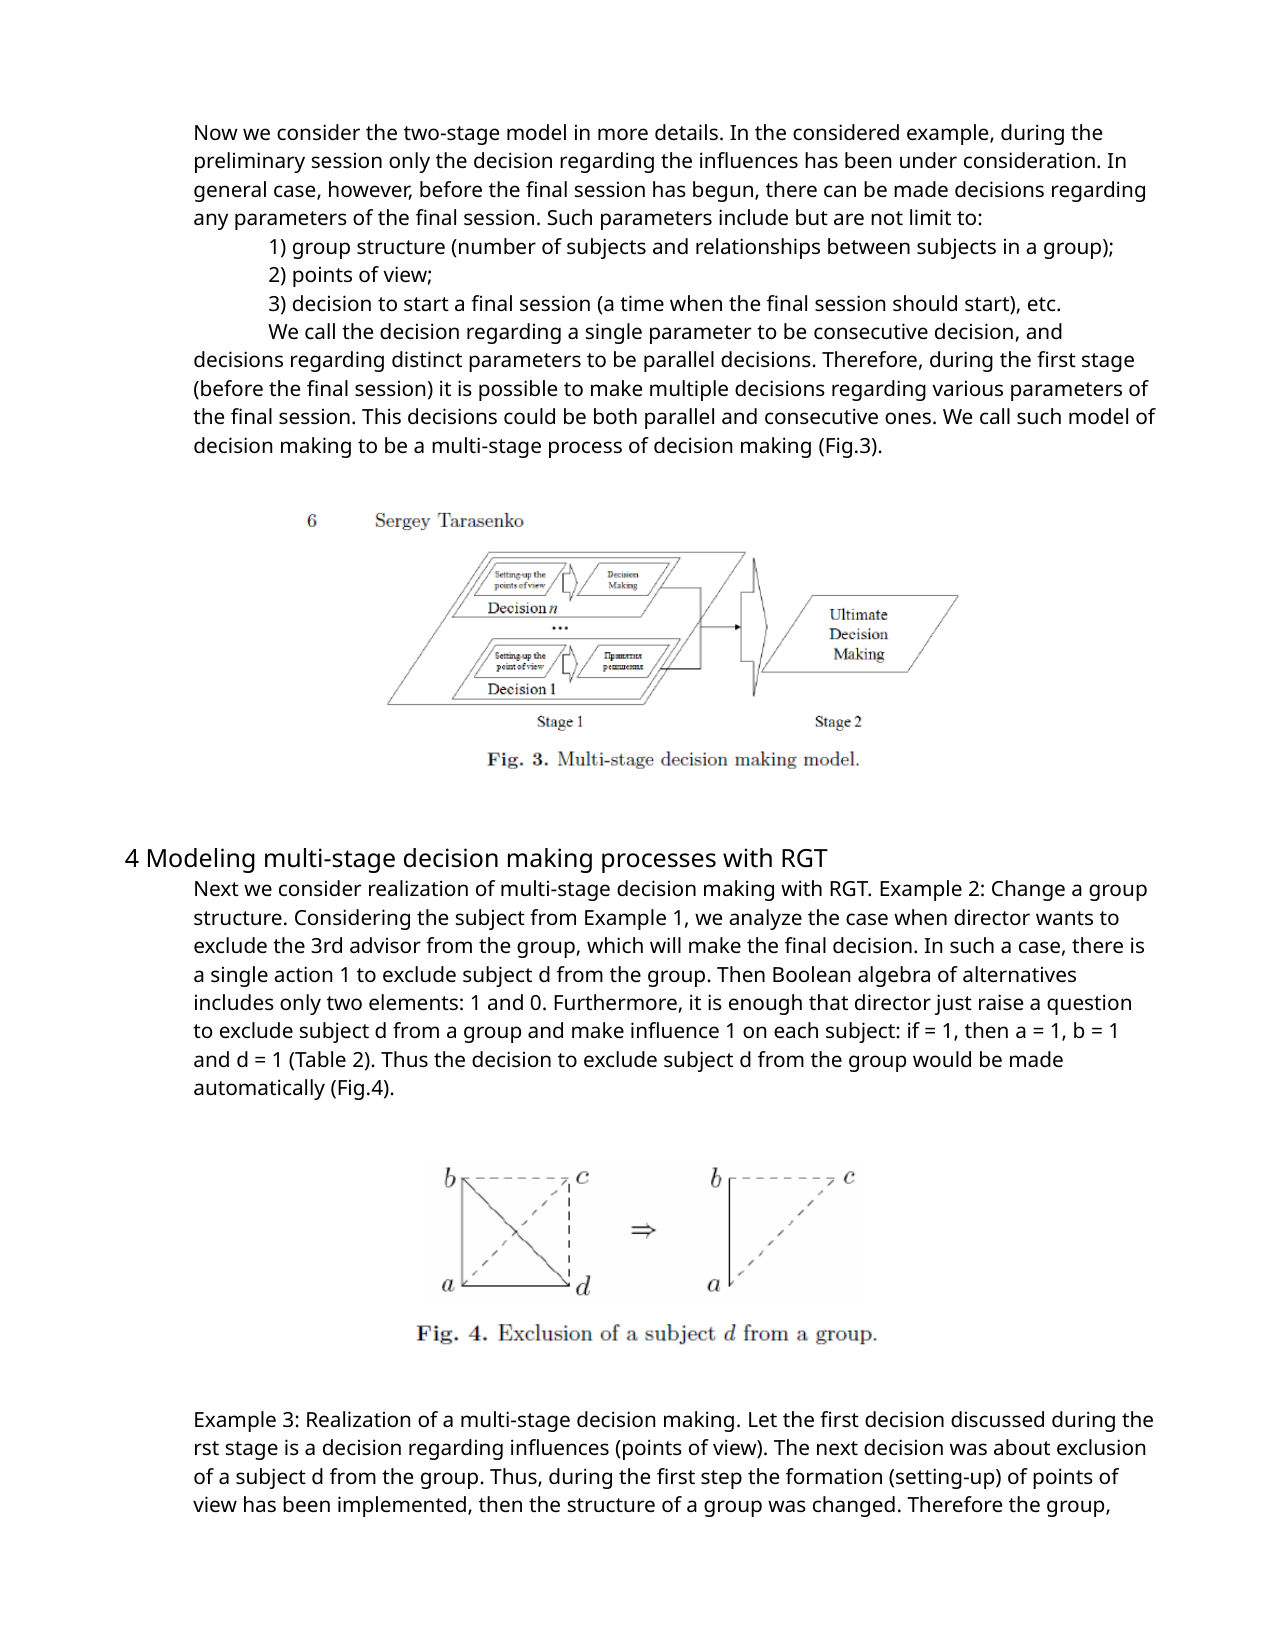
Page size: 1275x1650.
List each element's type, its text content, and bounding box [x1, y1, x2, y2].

text 2) points of view; [118, 260, 1157, 289]
text 4 Modeling multi-stage decision making processes with RGT [118, 840, 1157, 874]
text Next we consider realization of multi-stage decision making with RGT. Example 2: Change a group structure. Considering the subject from Example 1, we analyze the case when director wants to exclude the 3rd advisor from the group, which will make the final decision. In such a case, there is a single action 1 to exclude subject d from the group. Then Boolean algebra of alternatives includes only two elements: 1 and 0. Furthermore, it is enough that director just raise a question to exclude subject d from a group and make influence 1 on each subject: if = 1, then a = 1, b = 1 and d = 1 (Table 2). Thus the decision to exclude subject d from the group would be made automatically (Fig.4). [193, 874, 1157, 1102]
text 1) group structure (number of subjects and relationships between subjects in a group); [118, 232, 1157, 260]
text We call the decision regarding a single parameter to be consecutive decision, and decisions regarding distinct parameters to be parallel decisions. Therefore, during the first stage (before the final session) it is possible to make multiple decisions regarding various parameters of the final session. This decisions could be both parallel and consecutive ones. We call such model of decision making to be a multi-stage process of decision making (Fig.3). [193, 317, 1157, 459]
picture [282, 487, 993, 812]
picture [327, 1130, 948, 1377]
text Now we consider the two-stage model in more details. In the considered example, during the preliminary session only the decision regarding the influences has been under consideration. In general case, however, before the final session has begun, there can be made decisions regarding any parameters of the final session. Such parameters include but are not limit to: [193, 118, 1157, 232]
text 3) decision to start a final session (a time when the final session should start), etc. [118, 289, 1157, 317]
text Example 3: Realization of a multi-stage decision making. Let the first decision discussed during the rst stage is a decision regarding influences (points of view). The next decision was about exclusion of a subject d from the group. Thus, during the first step the formation (setting-up) of points of view has been implemented, then the structure of a group was changed. Therefore the group, [193, 1405, 1157, 1519]
